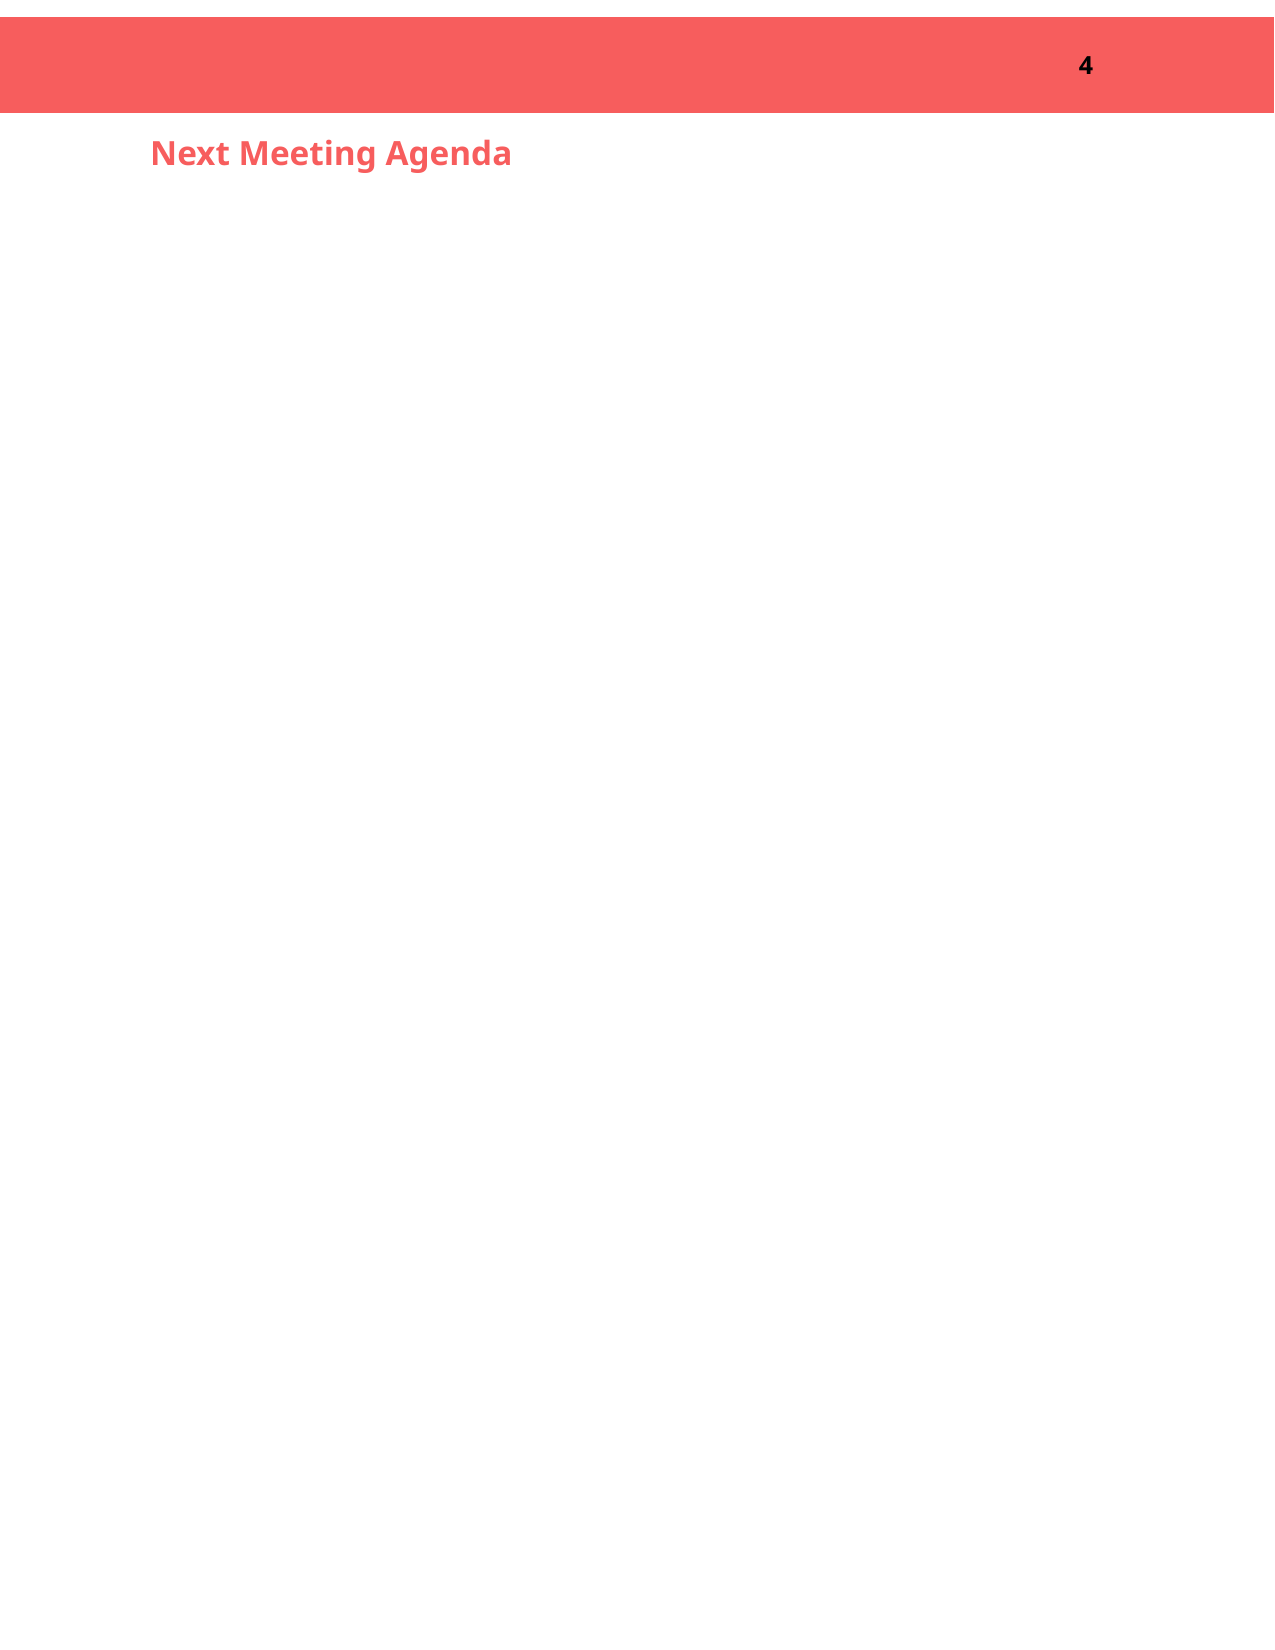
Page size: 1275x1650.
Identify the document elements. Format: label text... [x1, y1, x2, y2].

subtitle Next Meeting Agenda [150, 130, 1128, 175]
